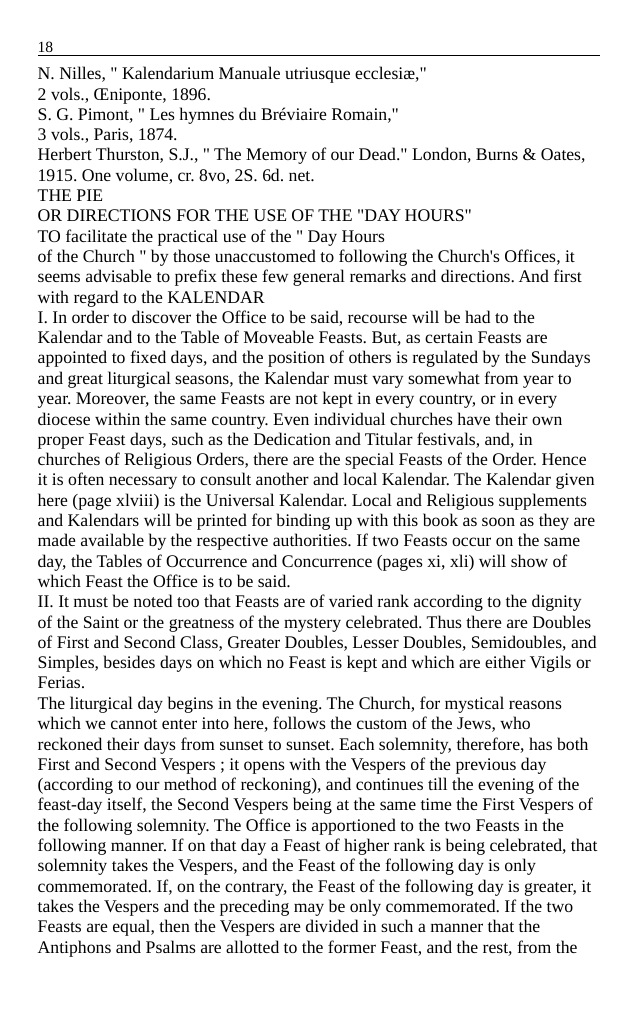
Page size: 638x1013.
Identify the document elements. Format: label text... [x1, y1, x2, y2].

text The liturgical day begins in the evening. The Church, for mystical reasons which we cannot enter into here, follows the custom of the Jews, who reckoned their days from sunset to sunset. Each solemnity, therefore, has both First and Second Vespers ; it opens with the Vespers of the previous day (according to our method of reckoning), and continues till the evening of the feast-day itself, the Second Vespers being at the same time the First Vespers of the following solemnity. The Office is apportioned to the two Feasts in the following manner. If on that day a Feast of higher rank is being celebrated, that solemnity takes the Vespers, and the Feast of the following day is only commemorated. If, on the contrary, the Feast of the following day is greater, it takes the Vespers and the preceding may be only commemorated. If the two Feasts are equal, then the Vespers are divided in such a manner that the Antiphons and Psalms are allotted to the former Feast, and the rest, from the [37, 693, 600, 957]
text Herbert Thurston, S.J., " The Memory of our Dead." London, Burns & Oates, 1915. One volume, cr. 8vo, 2S. 6d. net. [37, 144, 600, 185]
text N. Nilles, " Kalendarium Manuale utriusque ecclesiæ," [37, 63, 600, 83]
text II. It must be noted too that Feasts are of varied rank according to the dignity of the Saint or the greatness of the mystery celebrated. Thus there are Doubles of First and Second Class, Greater Doubles, Lesser Doubles, Semidoubles, and Simples, besides days on which no Feast is kept and which are either Vigils or Ferias. [37, 591, 600, 693]
text OR DIRECTIONS FOR THE USE OF THE "DAY HOURS" [37, 205, 600, 226]
text I. In order to discover the Office to be said, recourse will be had to the Kalendar and to the Table of Moveable Feasts. But, as certain Feasts are appointed to fixed days, and the position of others is regulated by the Sundays and great liturgical seasons, the Kalendar must vary somewhat from year to year. Moreover, the same Feasts are not kept in every country, or in every diocese within the same country. Even individual churches have their own proper Feast days, such as the Dedication and Titular festivals, and, in churches of Religious Orders, there are the special Feasts of the Order. Hence it is often necessary to consult another and local Kalendar. The Kalendar given here (page xlviii) is the Universal Kalendar. Local and Religious supplements and Kalendars will be printed for binding up with this book as soon as they are made available by the respective authorities. If two Feasts occur on the same day, the Tables of Occurrence and Concurrence (pages xi, xli) will show of which Feast the Office is to be said. [37, 307, 600, 591]
text THE PIE [37, 185, 600, 205]
text TO facilitate the practical use of the " Day Hours [37, 226, 600, 246]
text 3 vols., Paris, 1874. [37, 124, 600, 144]
text S. G. Pimont, " Les hymnes du Bréviaire Romain," [37, 104, 600, 124]
text 2 vols., Œniponte, 1896. [37, 83, 600, 104]
text of the Church " by those unaccustomed to following the Church's Offices, it seems advisable to prefix these few general remarks and directions. And first with regard to the KALENDAR [37, 246, 600, 307]
